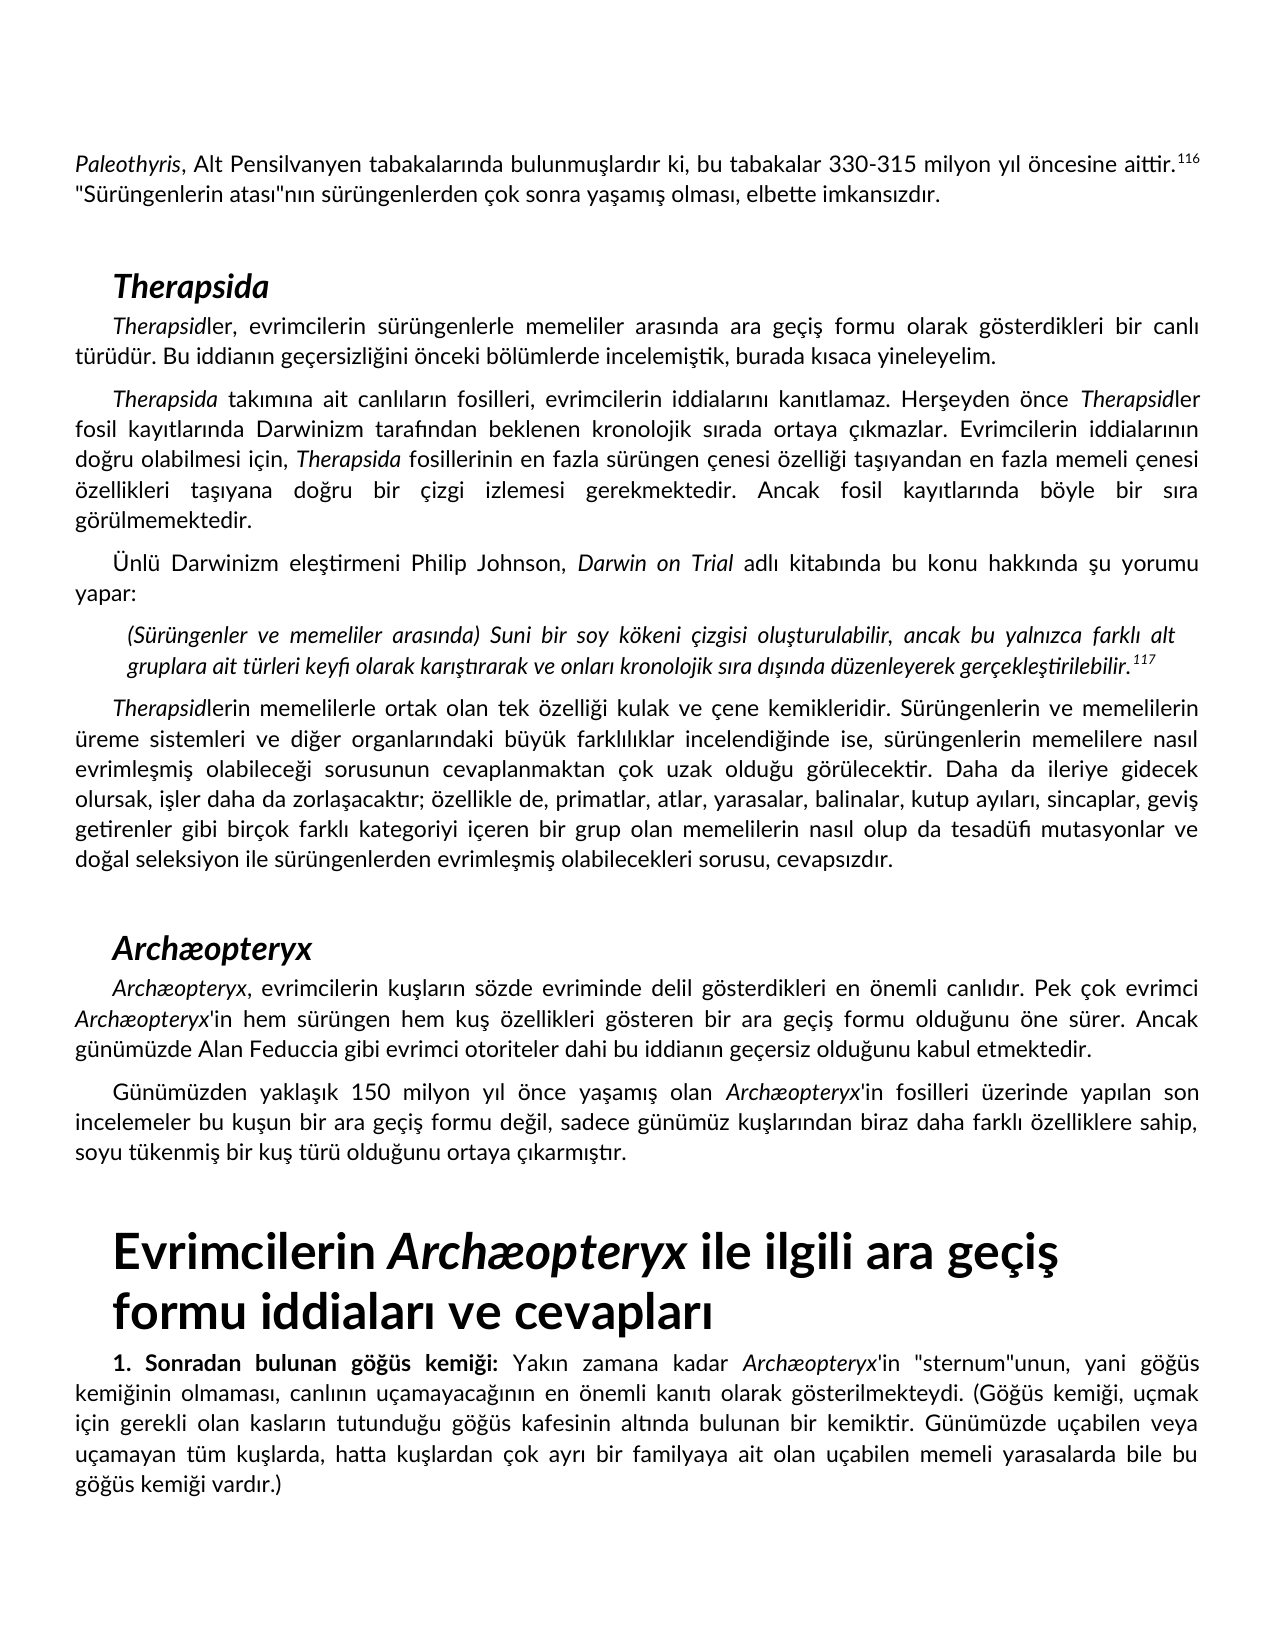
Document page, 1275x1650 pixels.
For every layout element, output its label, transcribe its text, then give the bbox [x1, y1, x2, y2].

text 1. Sonradan bulunan göğüs kemiği: Yakın zamana kadar Archæopteryx'in "sternum"unun, yani göğüs kemiğinin olmaması, canlının uçamayacağının en önemli kanıtı olarak gösterilmekteydi. (Göğüs kemiği, uçmak için gerekli olan kasların tutunduğu göğüs kafesinin altında bulunan bir kemiktir. Günümüzde uçabilen veya uçamayan tüm kuşlarda, hatta kuşlardan çok ayrı bir familyaya ait olan uçabilen memeli yarasalarda bile bu göğüs kemiği vardır.) [75, 1349, 1200, 1497]
text Therapsida takımına ait canlıların fosilleri, evrimcilerin iddialarını kanıtlamaz. Herşeyden önce Therapsidler fosil kayıtlarında Darwinizm tarafından beklenen kronolojik sırada ortaya çıkmazlar. Evrimcilerin iddialarının doğru olabilmesi için, Therapsida fosillerinin en fazla sürüngen çenesi özelliği taşıyandan en fazla memeli çenesi özellikleri taşıyana doğru bir çizgi izlemesi gerekmektedir. Ancak fosil kayıtlarında böyle bir sıra görülmemektedir. [75, 385, 1200, 533]
text Ünlü Darwinizm eleştirmeni Philip Johnson, Darwin on Trial adlı kitabında bu konu hakkında şu yorumu yapar: [75, 548, 1200, 606]
text Günümüzden yaklaşık 150 milyon yıl önce yaşamış olan Archæopteryx'in fosilleri üzerinde yapılan son incelemeler bu kuşun bir ara geçiş formu değil, sadece günümüz kuşlarından biraz daha farklı özelliklere sahip, soyu tükenmiş bir kuş türü olduğunu ortaya çıkarmıştır. [75, 1077, 1200, 1165]
subtitle Evrimcilerin Archæopteryx ile ilgili ara geçiş formu iddiaları ve cevapları [112, 1220, 1200, 1340]
text Paleothyris, Alt Pensilvanyen tabakalarında bulunmuşlardır ki, bu tabakalar 330-315 milyon yıl öncesine aittir.116 "Sürüngenlerin atası"nın sürüngenlerden çok sonra yaşamış olması, elbette imkansızdır. [75, 150, 1200, 208]
text Archæopteryx, evrimcilerin kuşların sözde evriminde delil gösterdikleri en önemli canlıdır. Pek çok evrimci Archæopteryx'in hem sürüngen hem kuş özellikleri gösteren bir ara geçiş formu olduğunu öne sürer. Ancak günümüzde Alan Feduccia gibi evrimci otoriteler dahi bu iddianın geçersiz olduğunu kabul etmektedir. [75, 974, 1200, 1062]
subtitle Archæopteryx [112, 928, 1200, 968]
text (Sürüngenler ve memeliler arasında) Suni bir soy kökeni çizgisi oluşturulabilir, ancak bu yalnızca farklı alt gruplara ait türleri keyfi olarak karıştırarak ve onları kronolojik sıra dışında düzenleyerek gerçekleştirilebilir.117 [127, 621, 1177, 679]
text Therapsidler, evrimcilerin sürüngenlerle memeliler arasında ara geçiş formu olarak gösterdikleri bir canlı türüdür. Bu iddianın geçersizliğini önceki bölümlerde incelemiştik, burada kısaca yineleyelim. [75, 312, 1200, 369]
subtitle Therapsida [112, 266, 1200, 306]
text Therapsidlerin memelilerle ortak olan tek özelliği kulak ve çene kemikleridir. Sürüngenlerin ve memelilerin üreme sistemleri ve diğer organlarındaki büyük farklılıklar incelendiğinde ise, sürüngenlerin memelilere nasıl evrimleşmiş olabileceği sorusunun cevaplanmaktan çok uzak olduğu görülecektir. Daha da ileriye gidecek olursak, işler daha da zorlaşacaktır; özellikle de, primatlar, atlar, yarasalar, balinalar, kutup ayıları, sincaplar, geviş getirenler gibi birçok farklı kategoriyi içeren bir grup olan memelilerin nasıl olup da tesadüfi mutasyonlar ve doğal seleksiyon ile sürüngenlerden evrimleşmiş olabilecekleri sorusu, cevapsızdır. [75, 694, 1200, 873]
